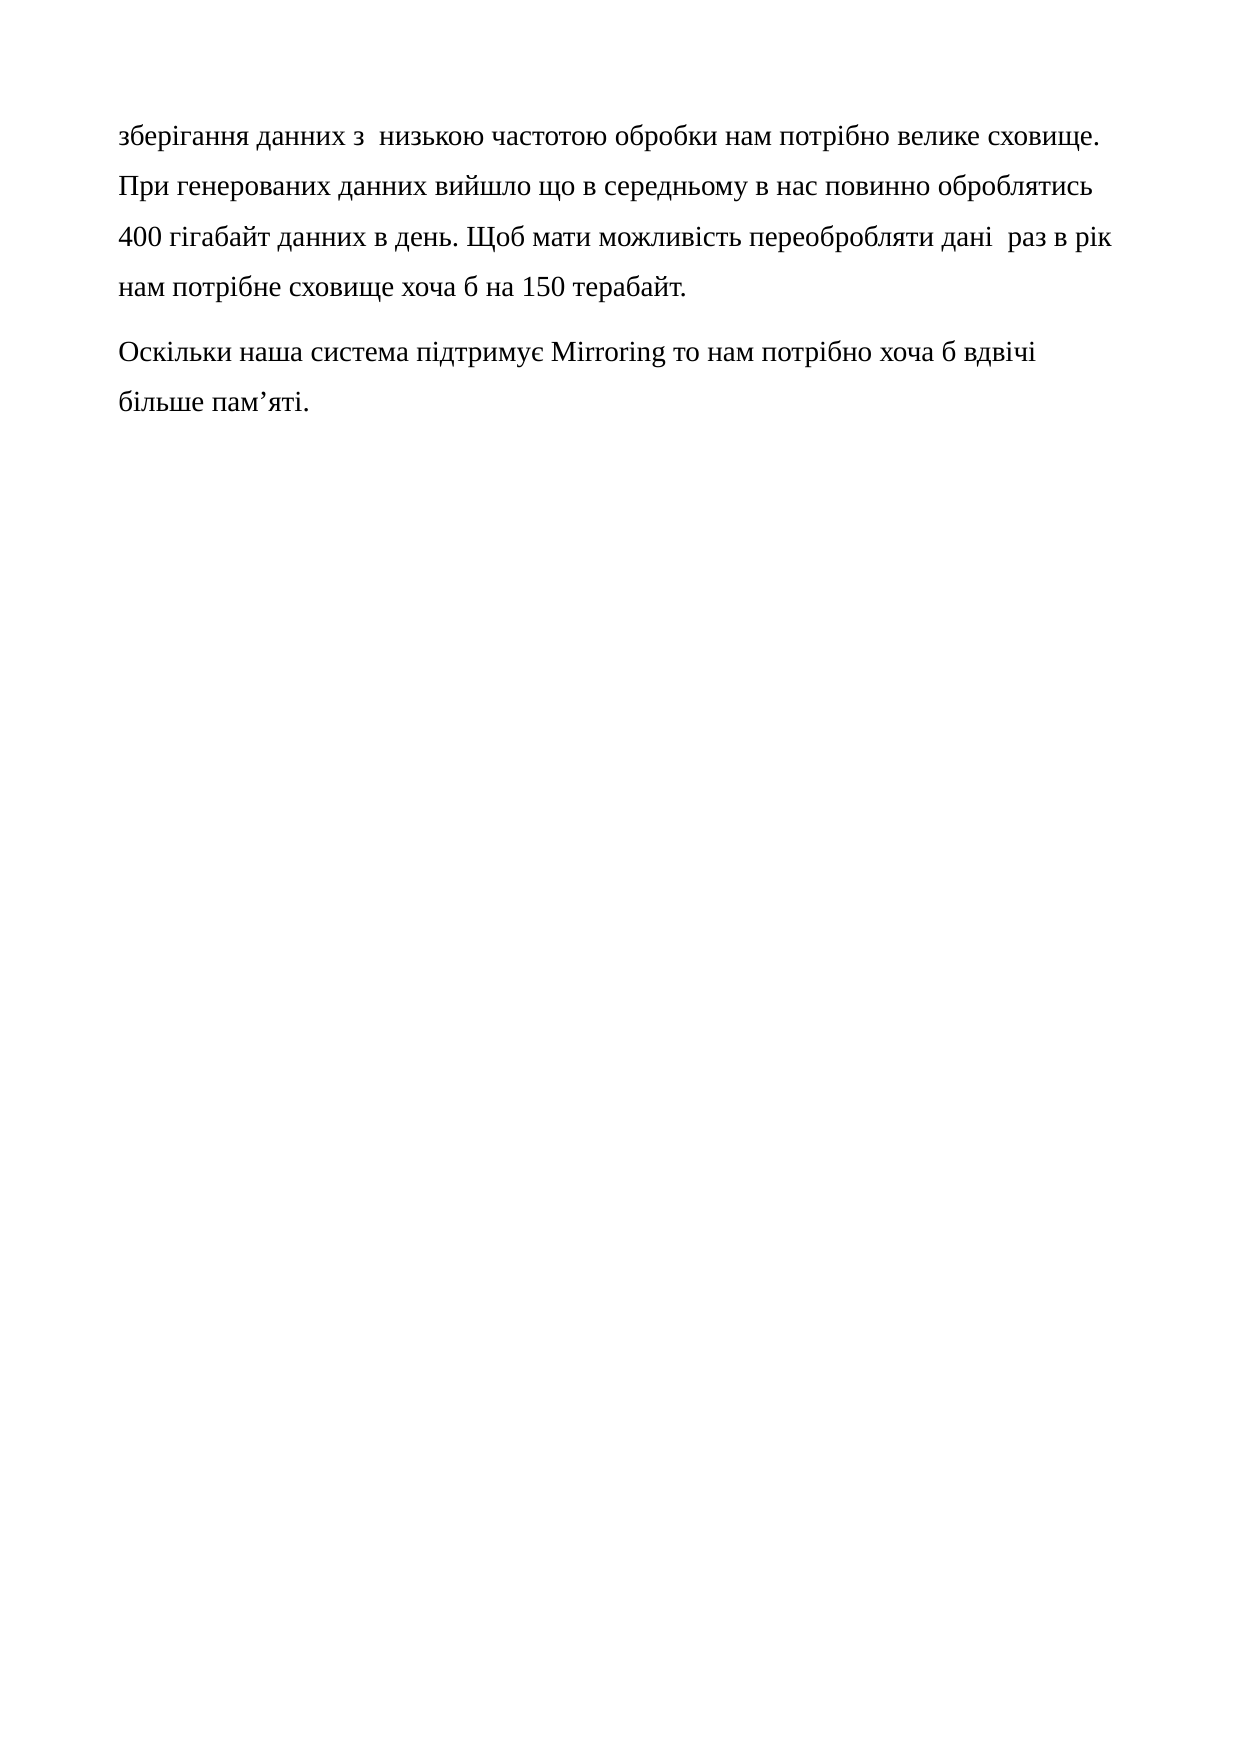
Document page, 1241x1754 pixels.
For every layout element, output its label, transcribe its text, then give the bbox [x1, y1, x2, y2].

text Оскільки наша система підтримує Mirroring то нам потрібно хоча б вдвічі більше пам’яті. [118, 334, 1122, 418]
text зберігання данних з низькою частотою обробки нам потрібно велике сховище. При генерованих данних вийшло що в середньому в нас повинно оброблятись 400 гігабайт данних в день. Щоб мати можливість переобробляти дані раз в рік нам потрібне сховище хоча б на 150 терабайт. [118, 118, 1122, 303]
